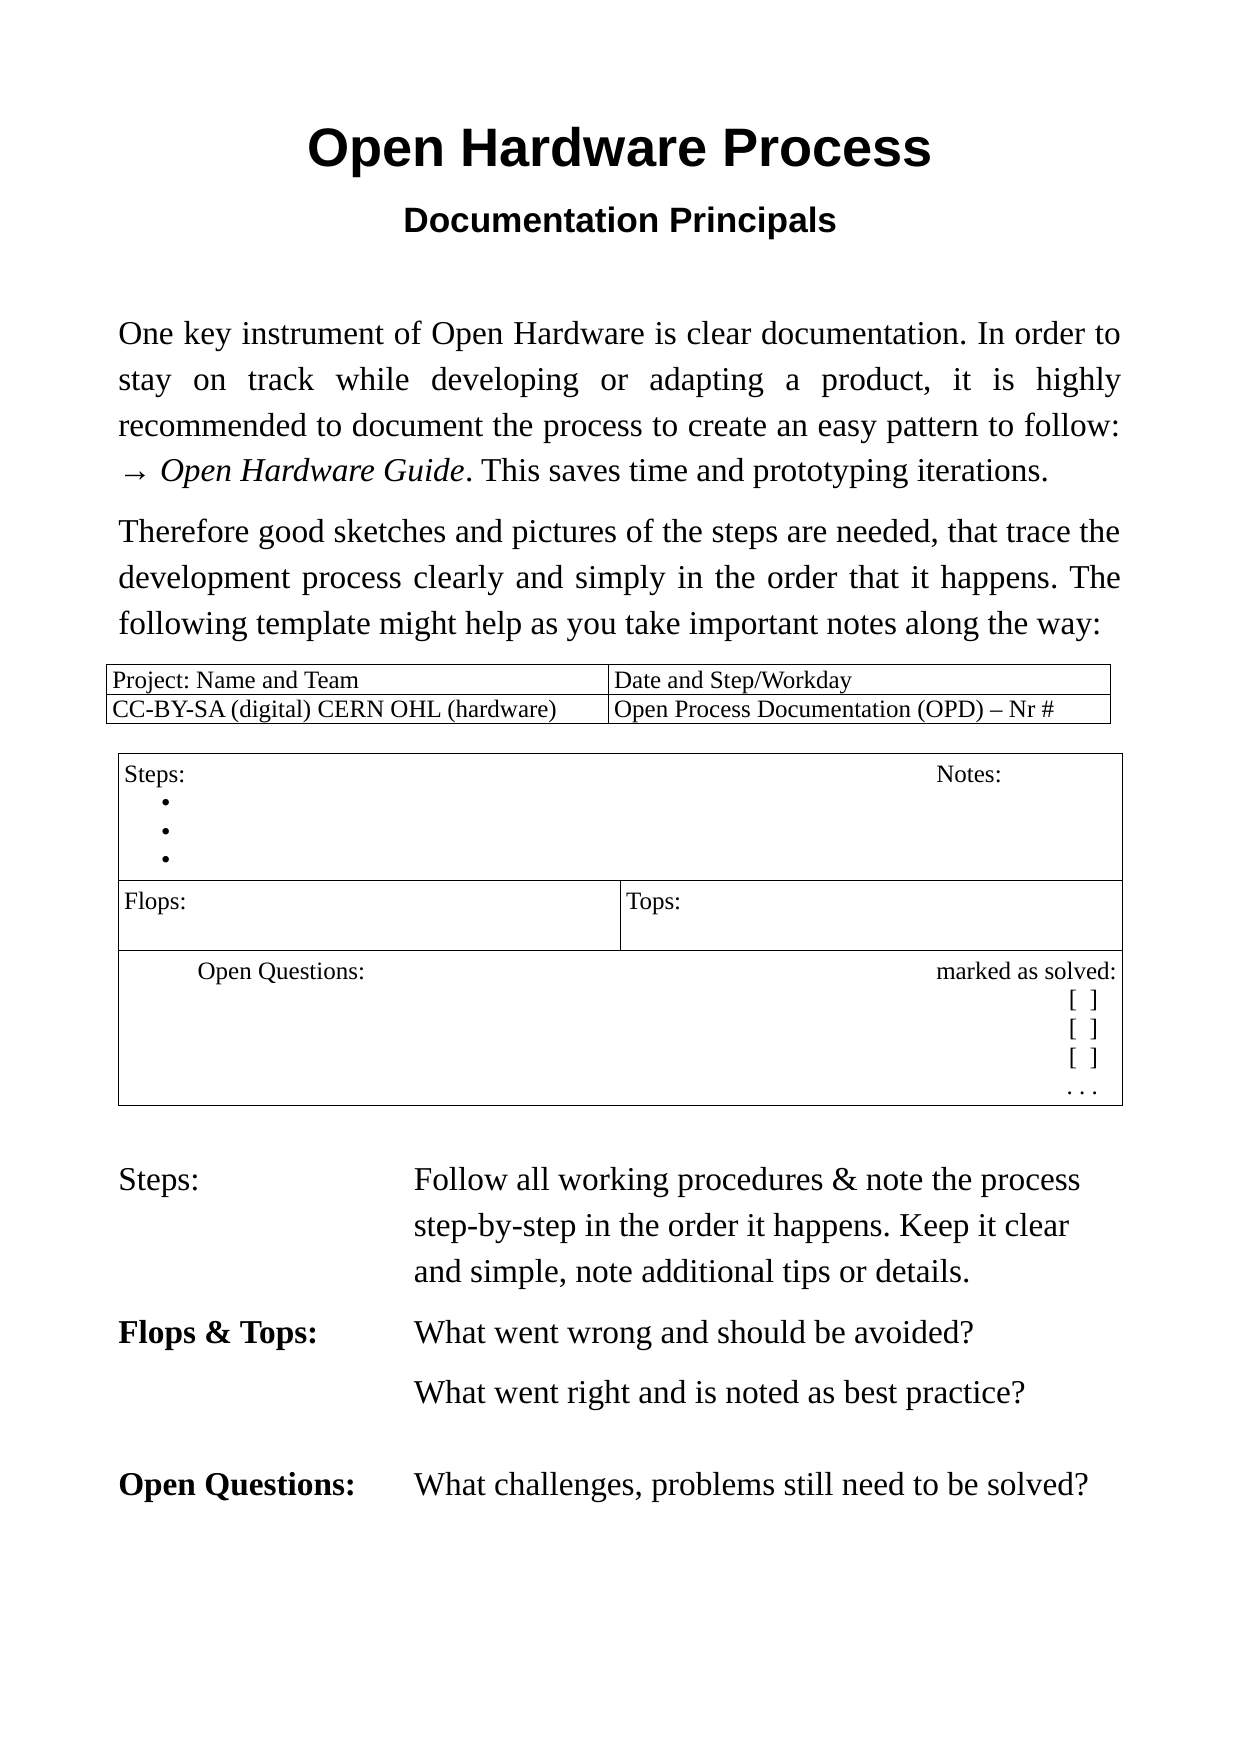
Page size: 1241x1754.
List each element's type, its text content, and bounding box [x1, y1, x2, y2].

table_header Steps: Notes: [119, 754, 1122, 880]
text One key instrument of Open Hardware is clear documentation. In order to stay on track while developing or adapting a product, it is highly recommended to document the process to create an easy pattern to follow: → Open Hardware Guide. This saves time and prototyping iterations. [118, 313, 1122, 489]
text What went right and is noted as best practice? [118, 1372, 1122, 1411]
title Open Hardware Process Documentation Principals [118, 115, 1122, 240]
table_cell Flops: [119, 881, 620, 949]
text Therefore good sketches and pictures of the steps are needed, that trace the development process clearly and simply in the order that it happens. The following template might help as you take important notes along the way: [118, 511, 1122, 641]
text Open Questions: What challenges, problems still need to be solved? [118, 1464, 1122, 1503]
table_cell Open Questions: marked as solved: [ ] [ ] [ ] . . . [119, 951, 1122, 1105]
table_cell Tops: [621, 881, 1122, 949]
text Steps: Follow all working procedures & note the process step-by-step in the order it happens. Keep it clear and simple, note additional tips or details. [118, 1159, 1122, 1290]
text Flops & Tops: What went wrong and should be avoided? [118, 1312, 1122, 1350]
